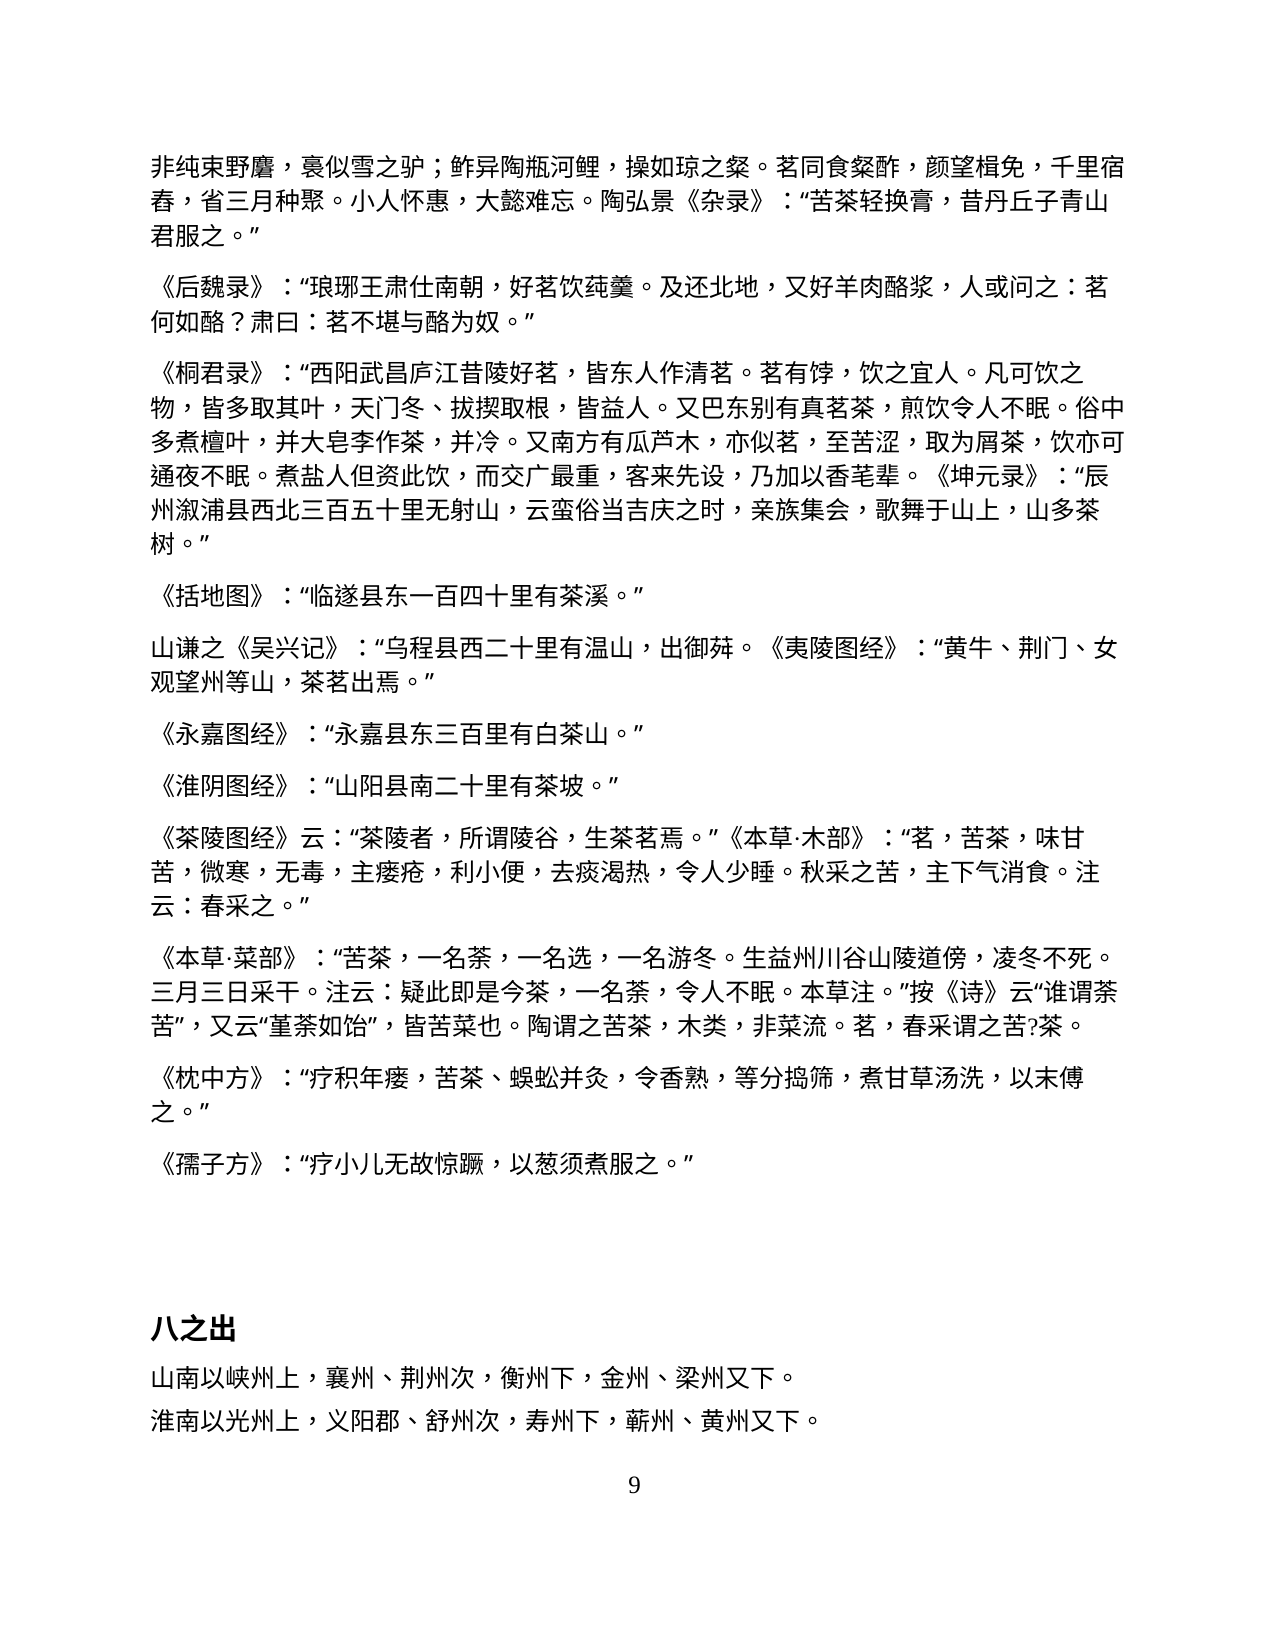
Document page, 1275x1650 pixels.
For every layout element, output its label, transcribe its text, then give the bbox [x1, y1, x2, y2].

text 《后魏录》：“琅琊王肃仕南朝，好茗饮莼羹。及还北地，又好羊肉酪浆，人或问之：茗何如酪？肃曰：茗不堪与酪为奴。” [150, 270, 1125, 338]
text 《桐君录》：“西阳武昌庐江昔陵好茗，皆东人作清茗。茗有饽，饮之宜人。凡可饮之物，皆多取其叶，天门冬、拔揳取根，皆益人。又巴东别有真茗茶，煎饮令人不眠。俗中多煮檀叶，并大皂李作茶，并冷。又南方有瓜芦木，亦似茗，至苦涩，取为屑茶，饮亦可通夜不眠。煮盐人但资此饮，而交广最重，客来先设，乃加以香芼辈。《坤元录》：“辰州溆浦县西北三百五十里无射山，云蛮俗当吉庆之时，亲族集会，歌舞于山上，山多茶树。” [150, 356, 1125, 561]
text 山南以峡州上，襄州、荆州次，衡州下，金州、梁州又下。 [150, 1360, 1125, 1394]
text 《淮阴图经》：“山阳县南二十里有茶坡。” [150, 768, 1125, 802]
text 《本草·菜部》：“苦茶，一名荼，一名选，一名游冬。生益州川谷山陵道傍，凌冬不死。三月三日采干。注云：疑此即是今茶，一名荼，令人不眠。本草注。”按《诗》云“谁谓荼苦”，又云“堇荼如饴”，皆苦菜也。陶谓之苦茶，木类，非菜流。茗，春采谓之苦?茶。 [150, 941, 1125, 1043]
text 山谦之《吴兴记》：“乌程县西二十里有温山，出御荈。《夷陵图经》：“黄牛、荆门、女观望州等山，茶茗出焉。” [150, 630, 1125, 698]
subtitle 八之出 [150, 1308, 1125, 1348]
text 《茶陵图经》云：“茶陵者，所谓陵谷，生茶茗焉。”《本草·木部》：“茗，苦茶，味甘苦，微寒，无毒，主瘘疮，利小便，去痰渴热，令人少睡。秋采之苦，主下气消食。注云：春采之。” [150, 820, 1125, 923]
text 非纯束野麏，裛似雪之驴；鲊异陶瓶河鲤，操如琼之粲。茗同食粲酢，颜望楫免，千里宿舂，省三月种聚。小人怀惠，大懿难忘。陶弘景《杂录》：“苦茶轻换膏，昔丹丘子青山君服之。” [150, 150, 1125, 252]
text 《括地图》：“临遂县东一百四十里有茶溪。” [150, 578, 1125, 612]
text 《枕中方》：“疗积年瘘，苦茶、蜈蚣并灸，令香熟，等分捣筛，煮甘草汤洗，以末傅之。” [150, 1061, 1125, 1129]
text 《孺子方》：“疗小儿无故惊蹶，以葱须煮服之。” [150, 1147, 1125, 1181]
text 淮南以光州上，义阳郡、舒州次，寿州下，蕲州、黄州又下。 [150, 1403, 1125, 1437]
text 《永嘉图经》：“永嘉县东三百里有白茶山。” [150, 716, 1125, 751]
